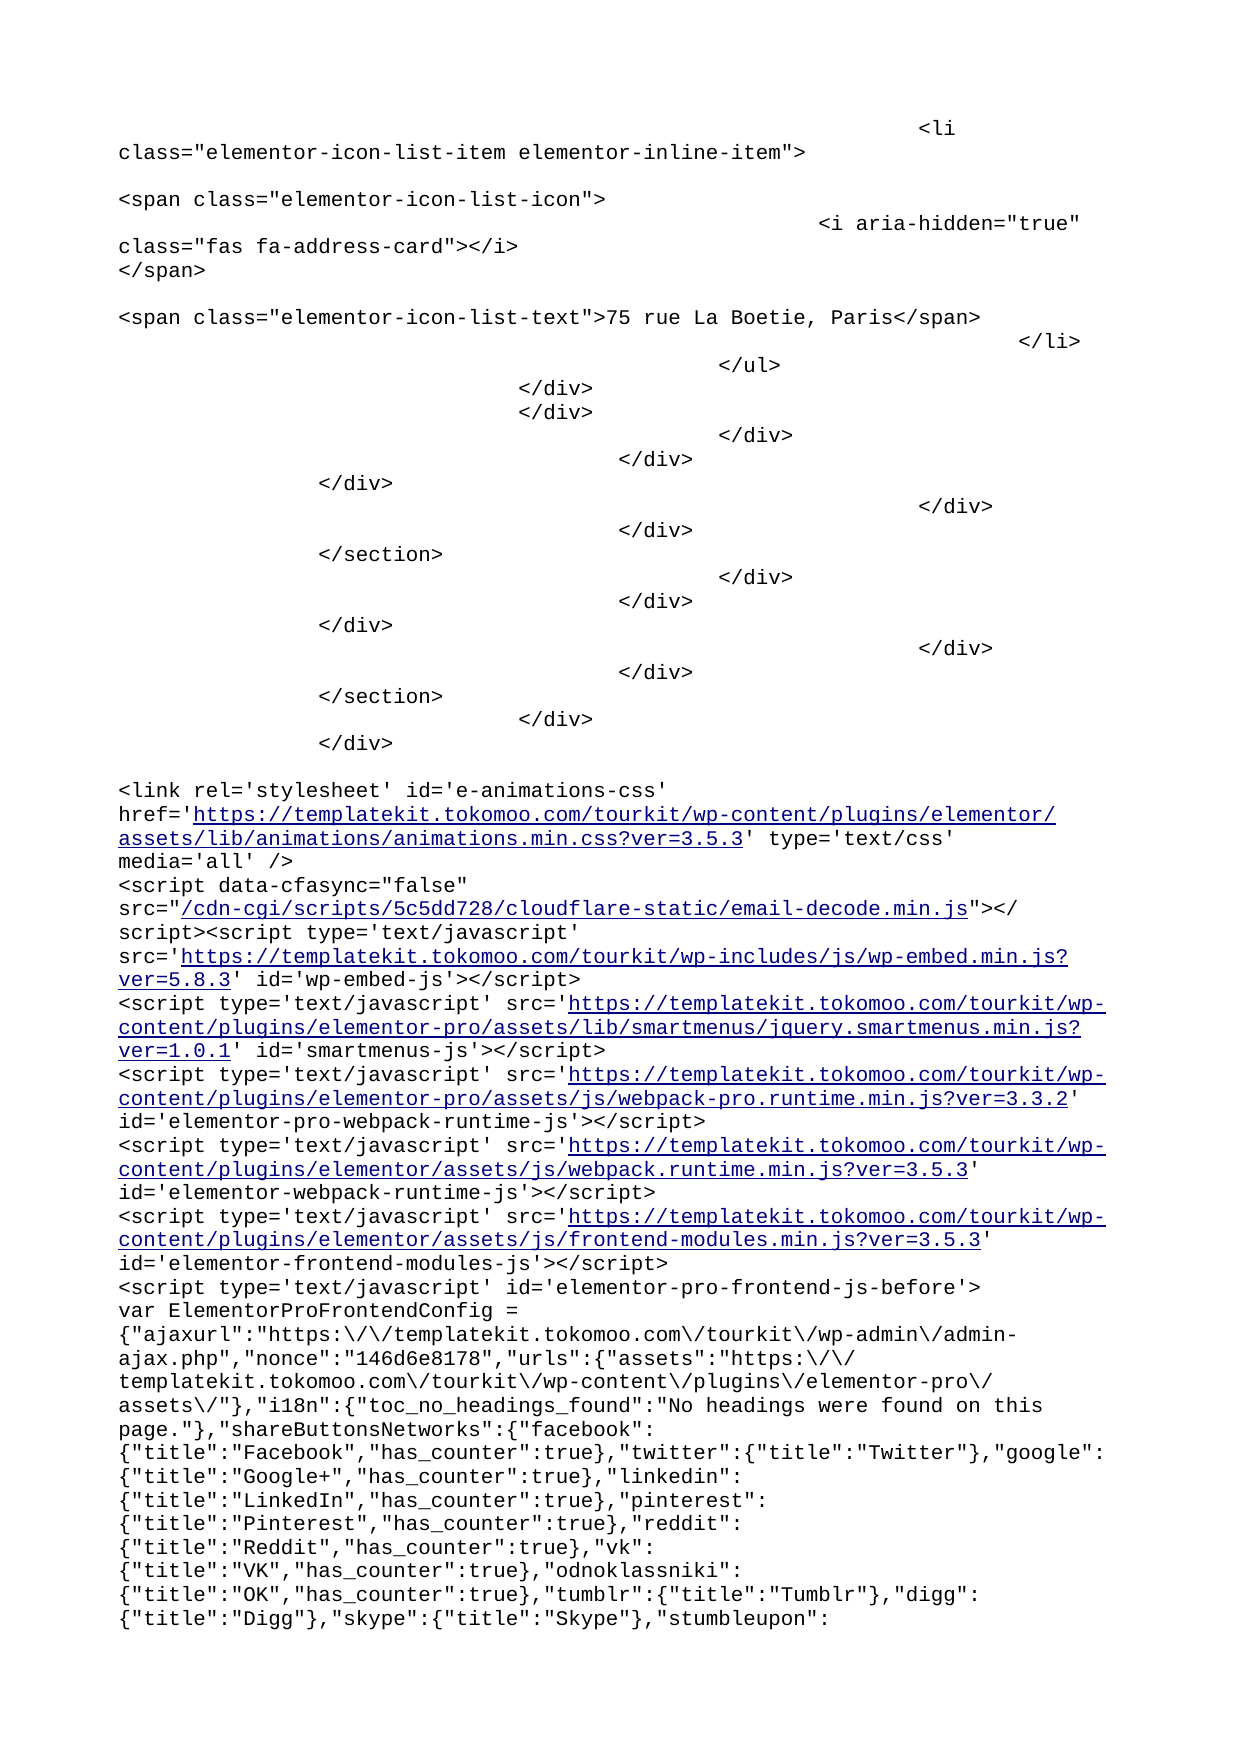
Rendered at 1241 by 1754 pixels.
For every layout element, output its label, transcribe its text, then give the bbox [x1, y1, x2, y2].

text </section> [118, 686, 1122, 709]
text </div> [118, 402, 1122, 426]
text </div> [118, 426, 1122, 449]
text </li> [118, 331, 1122, 354]
text <script type='text/javascript' src='https://templatekit.tokomoo.com/tourkit/wp-content/plugins/elementor-pro/assets/lib/smartmenus/jquery.smartmenus.min.js?ver=1.0.1' id='smartmenus-js'></script> [118, 993, 1122, 1064]
text </div> [118, 638, 1122, 662]
text <i aria-hidden="true" class="fas fa-address-card"></i> </span> [118, 213, 1122, 284]
text <link rel='stylesheet' id='e-animations-css' href='https://templatekit.tokomoo.com/tourkit/wp-content/plugins/elementor/assets/lib/animations/animations.min.css?ver=3.5.3' type='text/css' media='all' /> [118, 780, 1122, 875]
text <script type='text/javascript' src='https://templatekit.tokomoo.com/tourkit/wp-content/plugins/elementor/assets/js/webpack.runtime.min.js?ver=3.5.3' id='elementor-webpack-runtime-js'></script> [118, 1135, 1122, 1206]
text </div> [118, 662, 1122, 686]
text <li class="elementor-icon-list-item elementor-inline-item"> [118, 118, 1122, 165]
text </div> [118, 520, 1122, 544]
text <span class="elementor-icon-list-icon"> [118, 165, 1122, 213]
text </div> [118, 709, 1122, 733]
text <script data-cfasync="false" src="/cdn-cgi/scripts/5c5dd728/cloudflare-static/email-decode.min.js"></script><script type='text/javascript' src='https://templatekit.tokomoo.com/tourkit/wp-includes/js/wp-embed.min.js?ver=5.8.3' id='wp-embed-js'></script> [118, 875, 1122, 993]
text </div> [118, 473, 1122, 496]
text <script type='text/javascript' src='https://templatekit.tokomoo.com/tourkit/wp-content/plugins/elementor/assets/js/frontend-modules.min.js?ver=3.5.3' id='elementor-frontend-modules-js'></script> [118, 1206, 1122, 1277]
text </div> [118, 615, 1122, 638]
text </div> [118, 567, 1122, 591]
text </div> [118, 378, 1122, 402]
text </div> [118, 449, 1122, 473]
text </div> [118, 733, 1122, 757]
text <script type='text/javascript' id='elementor-pro-frontend-js-before'> [118, 1277, 1122, 1300]
text </div> [118, 591, 1122, 615]
text <span class="elementor-icon-list-text">75 rue La Boetie, Paris</span> [118, 284, 1122, 331]
text </section> [118, 544, 1122, 567]
text </ul> [118, 354, 1122, 378]
text var ElementorProFrontendConfig = {"ajaxurl":"https:\/\/templatekit.tokomoo.com\/tourkit\/wp-admin\/admin-ajax.php","nonce":"146d6e8178","urls":{"assets":"https:\/\/templatekit.tokomoo.com\/tourkit\/wp-content\/plugins\/elementor-pro\/assets\/"},"i18n":{"toc_no_headings_found":"No headings were found on this page."},"shareButtonsNetworks":{"facebook":{"title":"Facebook","has_counter":true},"twitter":{"title":"Twitter"},"google":{"title":"Google+","has_counter":true},"linkedin":{"title":"LinkedIn","has_counter":true},"pinterest":{"title":"Pinterest","has_counter":true},"reddit":{"title":"Reddit","has_counter":true},"vk":{"title":"VK","has_counter":true},"odnoklassniki":{"title":"OK","has_counter":true},"tumblr":{"title":"Tumblr"},"digg":{"title":"Digg"},"skype":{"title":"Skype"},"stumbleupon": [118, 1300, 1122, 1631]
text </div> [118, 496, 1122, 520]
text <script type='text/javascript' src='https://templatekit.tokomoo.com/tourkit/wp-content/plugins/elementor-pro/assets/js/webpack-pro.runtime.min.js?ver=3.3.2' id='elementor-pro-webpack-runtime-js'></script> [118, 1064, 1122, 1135]
